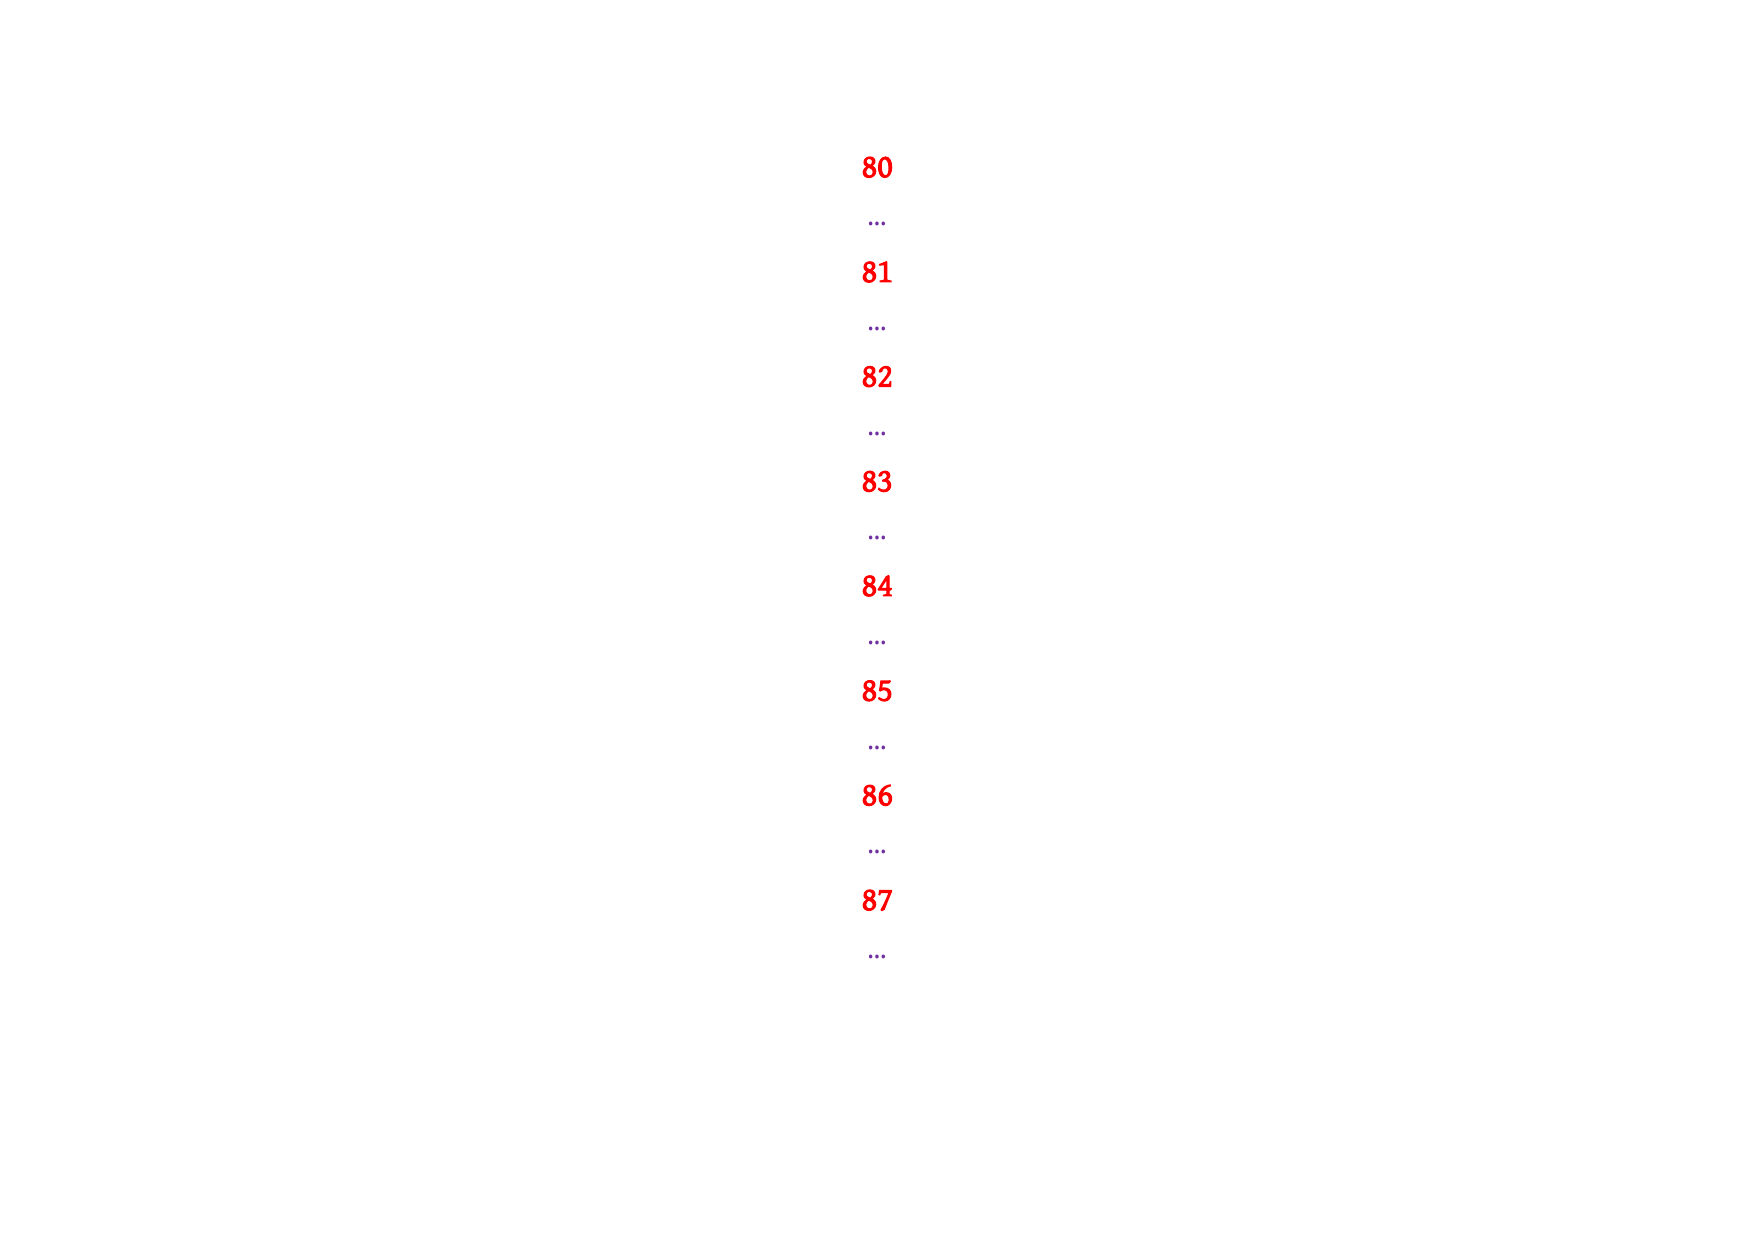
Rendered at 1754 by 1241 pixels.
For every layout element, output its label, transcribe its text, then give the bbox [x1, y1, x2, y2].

text 83 [148, 462, 1606, 500]
text 86 [148, 776, 1606, 814]
text … [148, 932, 1606, 973]
text … [148, 199, 1606, 240]
text … [148, 408, 1606, 449]
text … [148, 827, 1606, 868]
text 82 [148, 357, 1606, 396]
text 85 [148, 671, 1606, 710]
text … [148, 617, 1606, 659]
text 87 [148, 881, 1606, 919]
text 80 [148, 148, 1606, 186]
text … [148, 513, 1606, 554]
text … [148, 722, 1606, 763]
text 84 [148, 566, 1606, 605]
text … [148, 303, 1606, 344]
text 81 [148, 252, 1606, 291]
